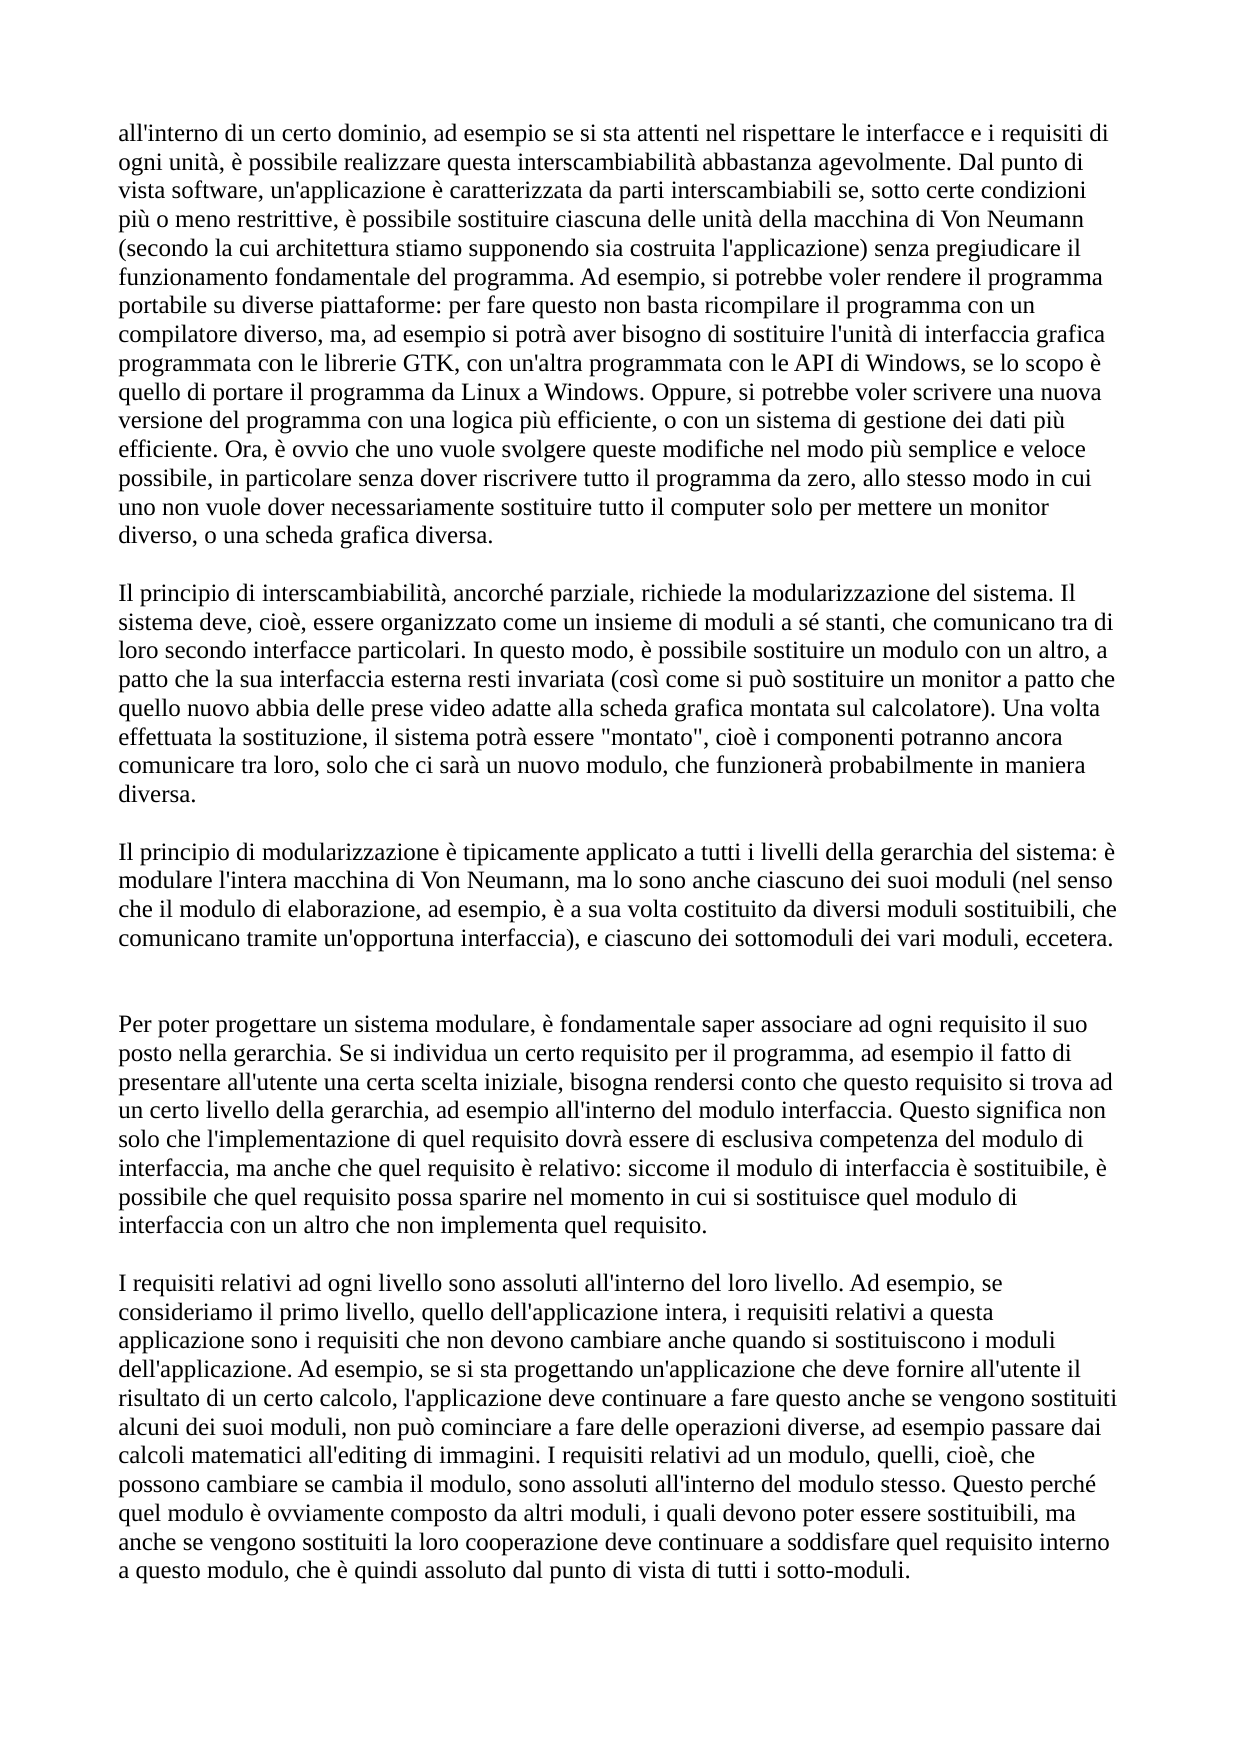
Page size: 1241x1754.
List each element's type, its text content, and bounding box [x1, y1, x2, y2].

text all'interno di un certo dominio, ad esempio se si sta attenti nel rispettare le interfacce e i requisiti di ogni unità, è possibile realizzare questa interscambiabilità abbastanza agevolmente. Dal punto di vista software, un'applicazione è caratterizzata da parti interscambiabili se, sotto certe condizioni più o meno restrittive, è possibile sostituire ciascuna delle unità della macchina di Von Neumann (secondo la cui architettura stiamo supponendo sia costruita l'applicazione) senza pregiudicare il funzionamento fondamentale del programma. Ad esempio, si potrebbe voler rendere il programma portabile su diverse piattaforme: per fare questo non basta ricompilare il programma con un compilatore diverso, ma, ad esempio si potrà aver bisogno di sostituire l'unità di interfaccia grafica programmata con le librerie GTK, con un'altra programmata con le API di Windows, se lo scopo è quello di portare il programma da Linux a Windows. Oppure, si potrebbe voler scrivere una nuova versione del programma con una logica più efficiente, o con un sistema di gestione dei dati più efficiente. Ora, è ovvio che uno vuole svolgere queste modifiche nel modo più semplice e veloce possibile, in particolare senza dover riscrivere tutto il programma da zero, allo stesso modo in cui uno non vuole dover necessariamente sostituire tutto il computer solo per mettere un monitor diverso, o una scheda grafica diversa. Il principio di interscambiabilità, ancorché parziale, richiede la modularizzazione del sistema. Il sistema deve, cioè, essere organizzato come un insieme di moduli a sé stanti, che comunicano tra di loro secondo interfacce particolari. In questo modo, è possibile sostituire un modulo con un altro, a patto che la sua interfaccia esterna resti invariata (così come si può sostituire un monitor a patto che quello nuovo abbia delle prese video adatte alla scheda grafica montata sul calcolatore). Una volta effettuata la sostituzione, il sistema potrà essere "montato", cioè i componenti potranno ancora comunicare tra loro, solo che ci sarà un nuovo modulo, che funzionerà probabilmente in maniera diversa. Il principio di modularizzazione è tipicamente applicato a tutti i livelli della gerarchia del sistema: è modulare l'intera macchina di Von Neumann, ma lo sono anche ciascuno dei suoi moduli (nel senso che il modulo di elaborazione, ad esempio, è a sua volta costituito da diversi moduli sostituibili, che comunicano tramite un'opportuna interfaccia), e ciascuno dei sottomoduli dei vari moduli, eccetera. Per poter progettare un sistema modulare, è fondamentale saper associare ad ogni requisito il suo posto nella gerarchia. Se si individua un certo requisito per il programma, ad esempio il fatto di presentare all'utente una certa scelta iniziale, bisogna rendersi conto che questo requisito si trova ad un certo livello della gerarchia, ad esempio all'interno del modulo interfaccia. Questo significa non solo che l'implementazione di quel requisito dovrà essere di esclusiva competenza del modulo di interfaccia, ma anche che quel requisito è relativo: siccome il modulo di interfaccia è sostituibile, è possibile che quel requisito possa sparire nel momento in cui si sostituisce quel modulo di interfaccia con un altro che non implementa quel requisito. I requisiti relativi ad ogni livello sono assoluti all'interno del loro livello. Ad esempio, se consideriamo il primo livello, quello dell'applicazione intera, i requisiti relativi a questa applicazione sono i requisiti che non devono cambiare anche quando si sostituiscono i moduli dell'applicazione. Ad esempio, se si sta progettando un'applicazione che deve fornire all'utente il risultato di un certo calcolo, l'applicazione deve continuare a fare questo anche se vengono sostituiti alcuni dei suoi moduli, non può cominciare a fare delle operazioni diverse, ad esempio passare dai calcoli matematici all'editing di immagini. I requisiti relativi ad un modulo, quelli, cioè, che possono cambiare se cambia il modulo, sono assoluti all'interno del modulo stesso. Questo perché quel modulo è ovviamente composto da altri moduli, i quali devono poter essere sostituibili, ma anche se vengono sostituiti la loro cooperazione deve continuare a soddisfare quel requisito interno a questo modulo, che è quindi assoluto dal punto di vista di tutti i sotto-moduli. [118, 118, 1122, 1613]
